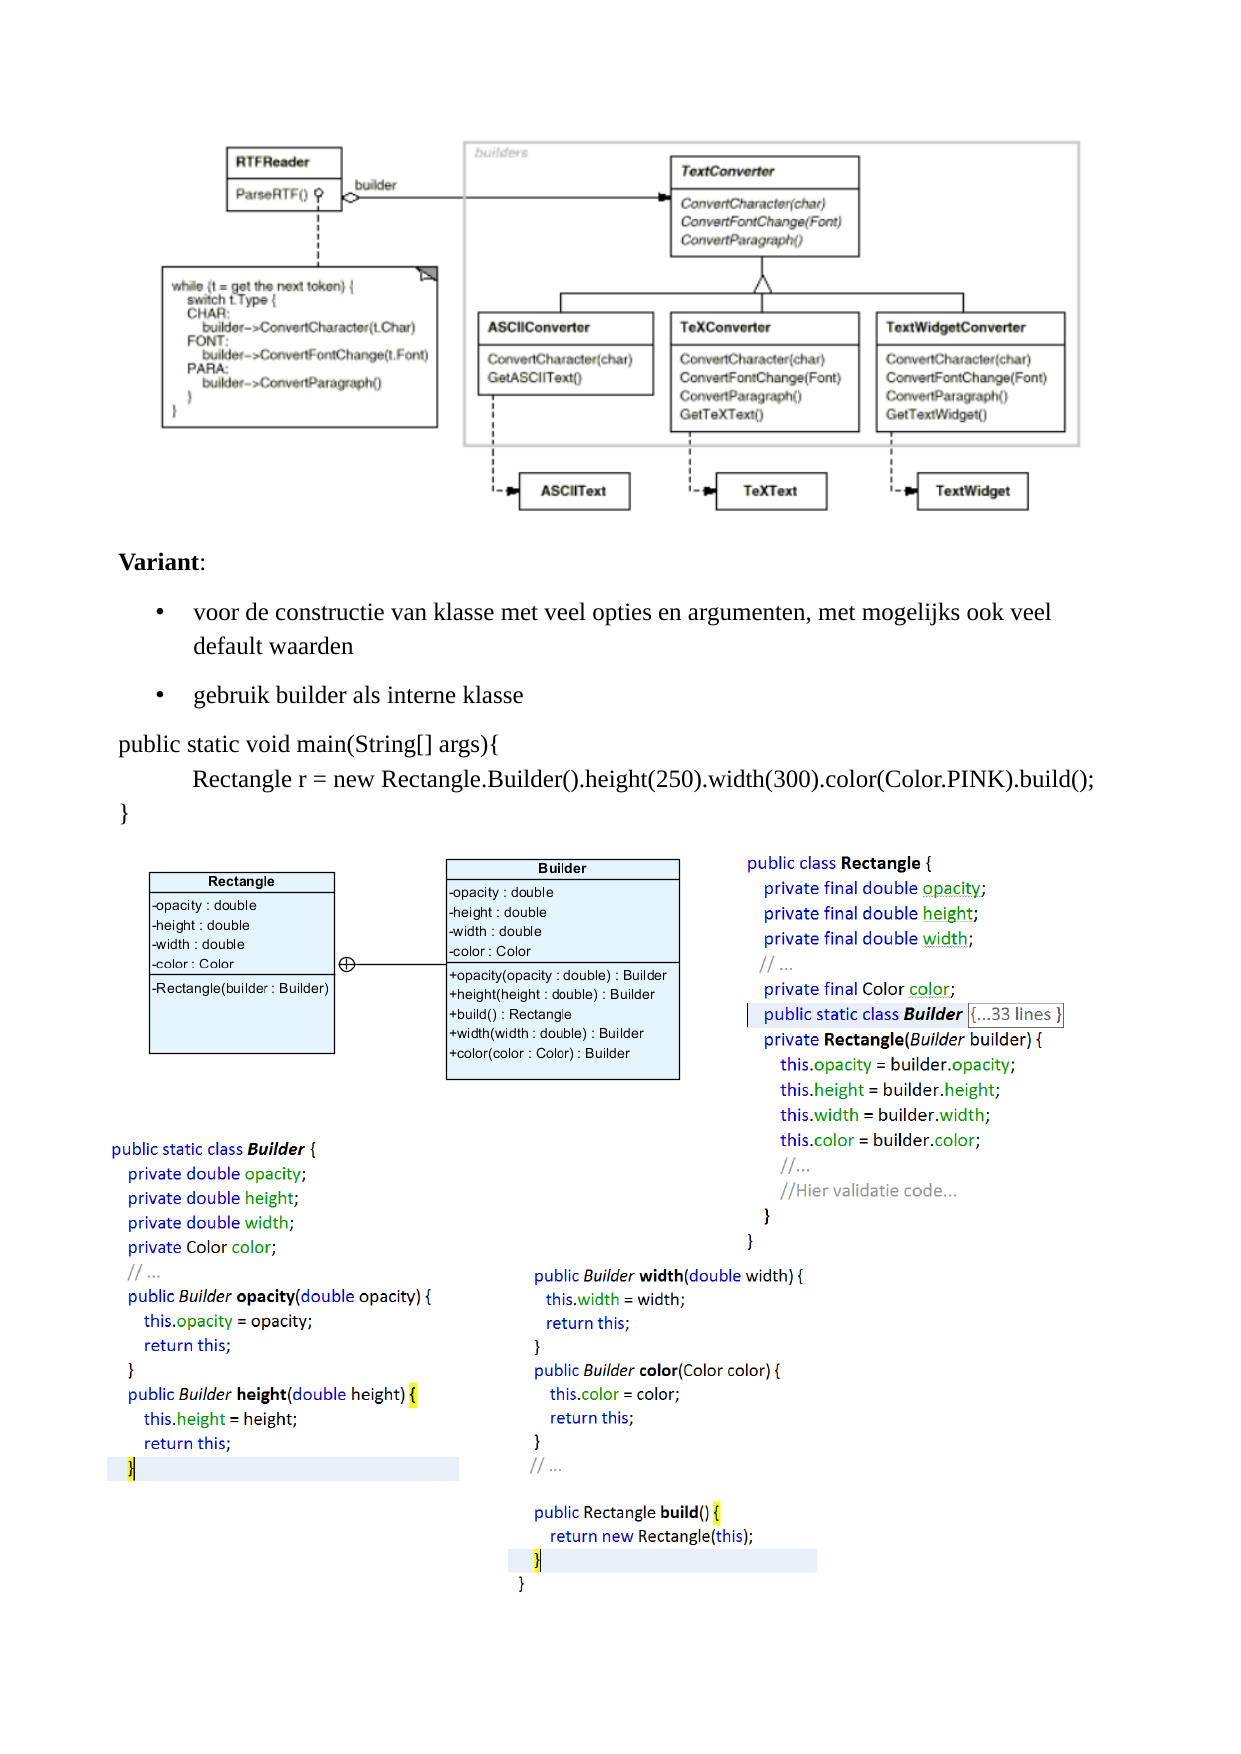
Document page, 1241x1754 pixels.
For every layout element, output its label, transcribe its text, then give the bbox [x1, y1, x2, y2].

list gebruik builder als interne klasse [156, 680, 1122, 709]
picture [740, 854, 1100, 1253]
picture [116, 837, 711, 1098]
picture [508, 1266, 818, 1596]
text public static void main(String[] args){ Rectangle r = new Rectangle.Builder().height(250).width(300).color(Color.PINK).build(); } [118, 729, 1122, 827]
list voor de constructie van klasse met veel opties en argumenten, met mogelijks ook veel default waarden [156, 597, 1122, 660]
picture [111, 118, 1129, 542]
text Variant: [118, 542, 1122, 576]
picture [106, 1139, 460, 1481]
